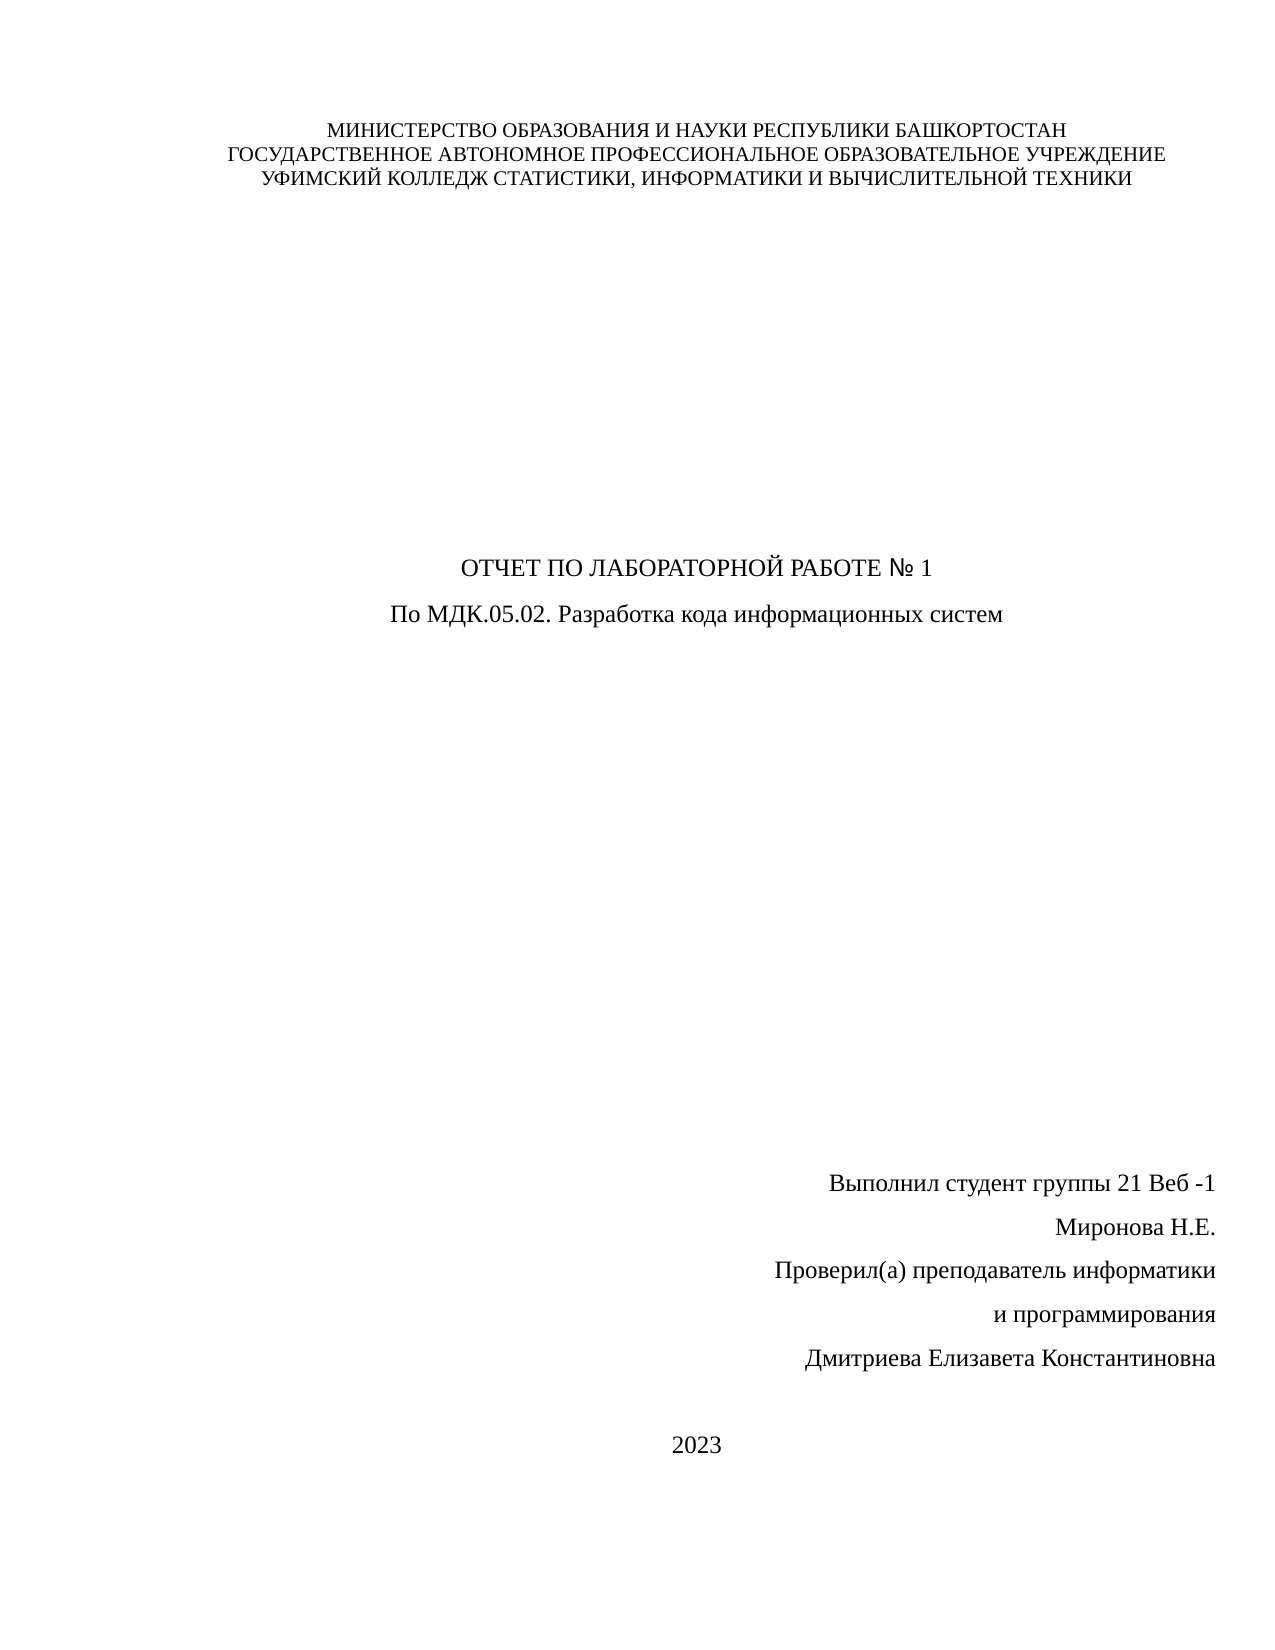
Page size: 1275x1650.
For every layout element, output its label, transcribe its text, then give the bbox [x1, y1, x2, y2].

text Миронова Н.Е. [177, 1197, 1216, 1240]
text ОТЧЕТ ПО ЛАБОРАТОРНОЙ РАБОТЕ № 1 [177, 540, 1216, 584]
text По МДК.05.02. Разработка кода информационных систем [177, 584, 1216, 628]
text Государственное автономное ПРОФЕССИОНАЛЬНОЕ ОБРАЗОВАТЕЛЬНОЕ УЧРЕЖДЕНИЕ [177, 142, 1216, 166]
text и программирования [177, 1284, 1216, 1328]
text Выполнил студент группы 21 Веб -1 [177, 1153, 1216, 1197]
text Проверил(а) преподаватель информатики [177, 1240, 1216, 1284]
text МИНИСТЕРСТВО ОБРАЗОВАНИЯ и науки РЕСПУБЛИКИ БАШКОРТОСТАН [177, 118, 1216, 142]
text 2023 [177, 1415, 1216, 1459]
text Дмитриева Елизавета Константиновна [177, 1328, 1216, 1372]
text УФИМСКИЙ КОЛЛЕДЖ СТАТИСТИКИ, ИНФОРМАТИКИ И ВЫЧИСЛИТЕЛЬНОЙ ТЕХНИКИ [177, 166, 1216, 190]
